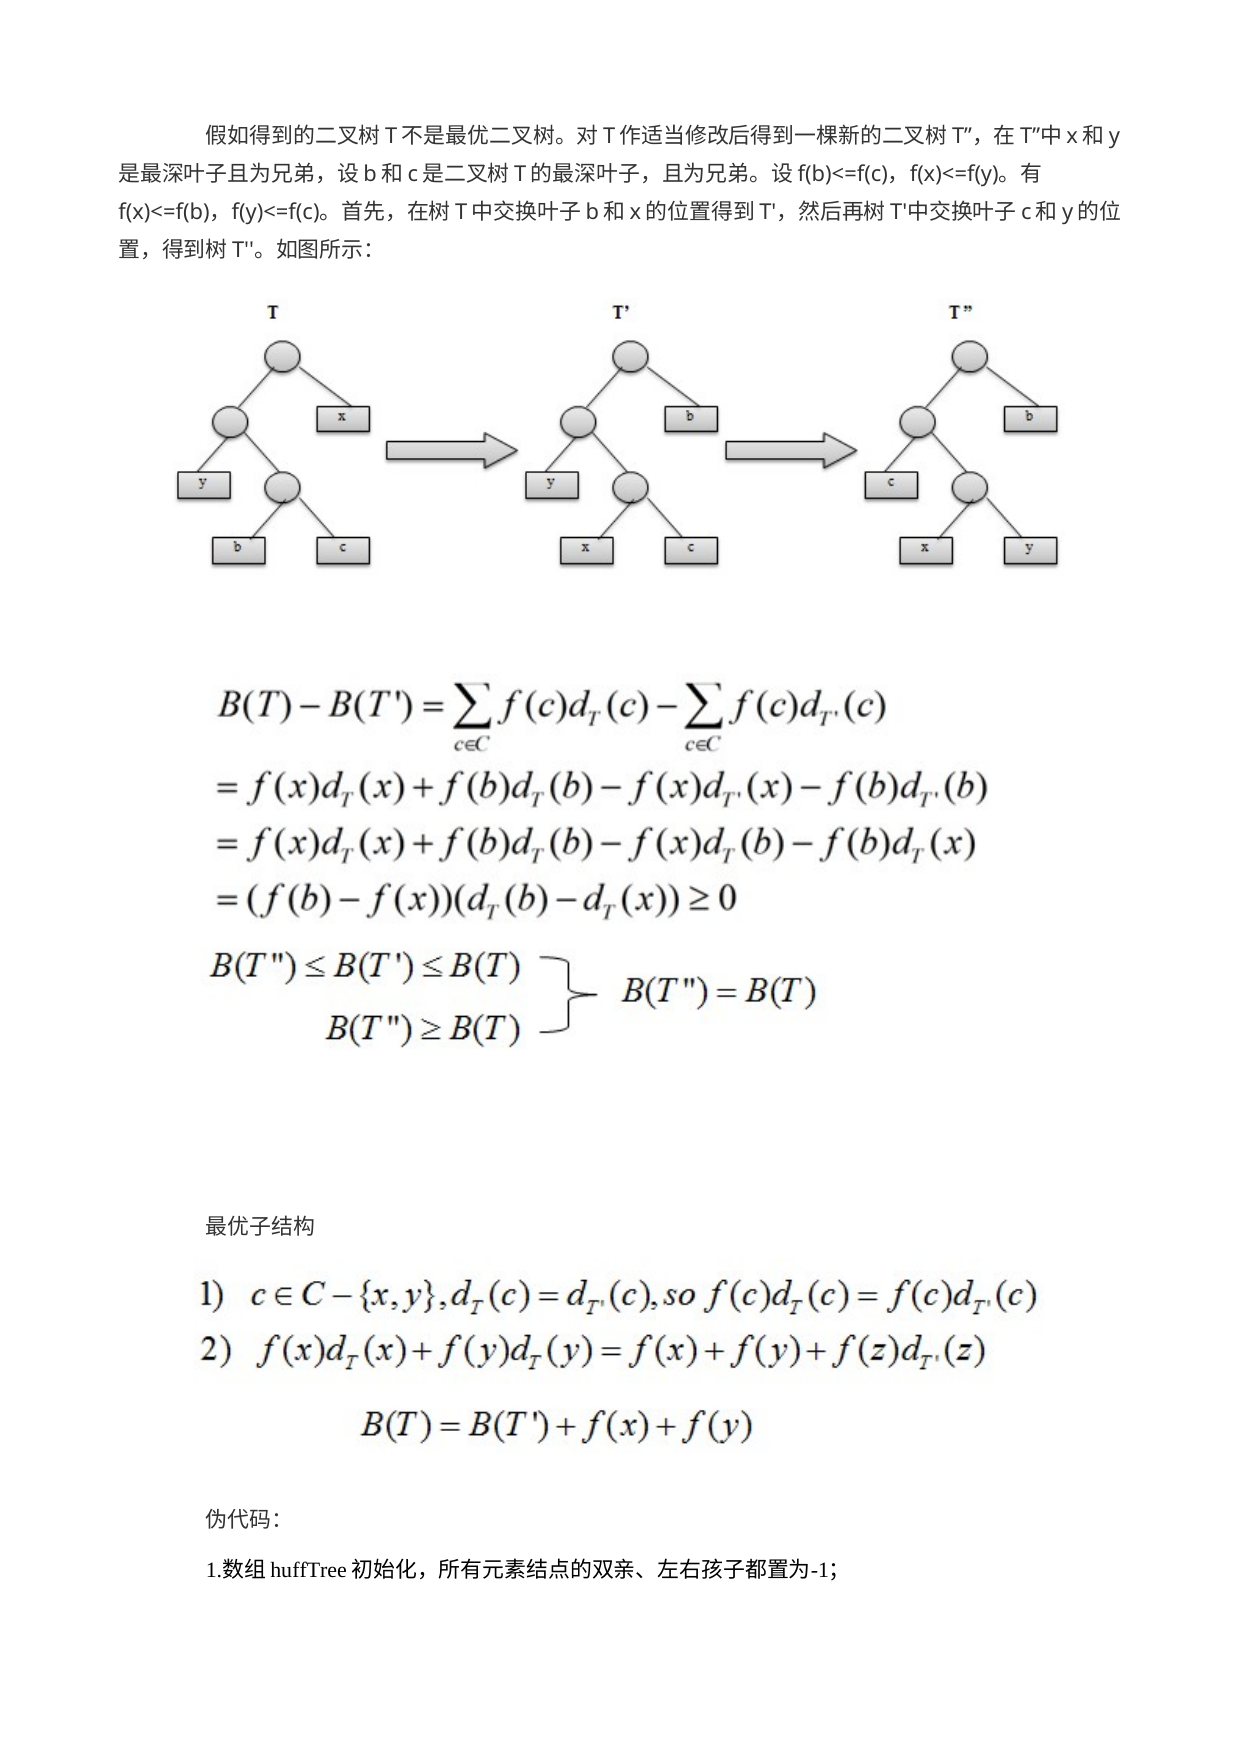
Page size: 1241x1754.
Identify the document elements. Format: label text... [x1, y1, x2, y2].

picture [118, 285, 1123, 585]
text 1.数组huffTree初始化，所有元素结点的双亲、左右孩子都置为-1； [118, 1552, 1122, 1584]
picture [200, 673, 999, 1052]
text 伪代码： [118, 1507, 1122, 1532]
picture [193, 1258, 1047, 1453]
text 最优子结构 [118, 1214, 1122, 1239]
text 假如得到的二叉树T不是最优二叉树。对T作适当修改后得到一棵新的二叉树T”，在T”中x和y是最深叶子且为兄弟，设b和c是二叉树T的最深叶子，且为兄弟。设f(b)<=f(c)，f(x)<=f(y)。有f(x)<=f(b)，f(y)<=f(c)。首先，在树T中交换叶子b和x的位置得到T'，然后再树T'中交换叶子c和y的位置，得到树T''。如图所示： [118, 118, 1122, 264]
